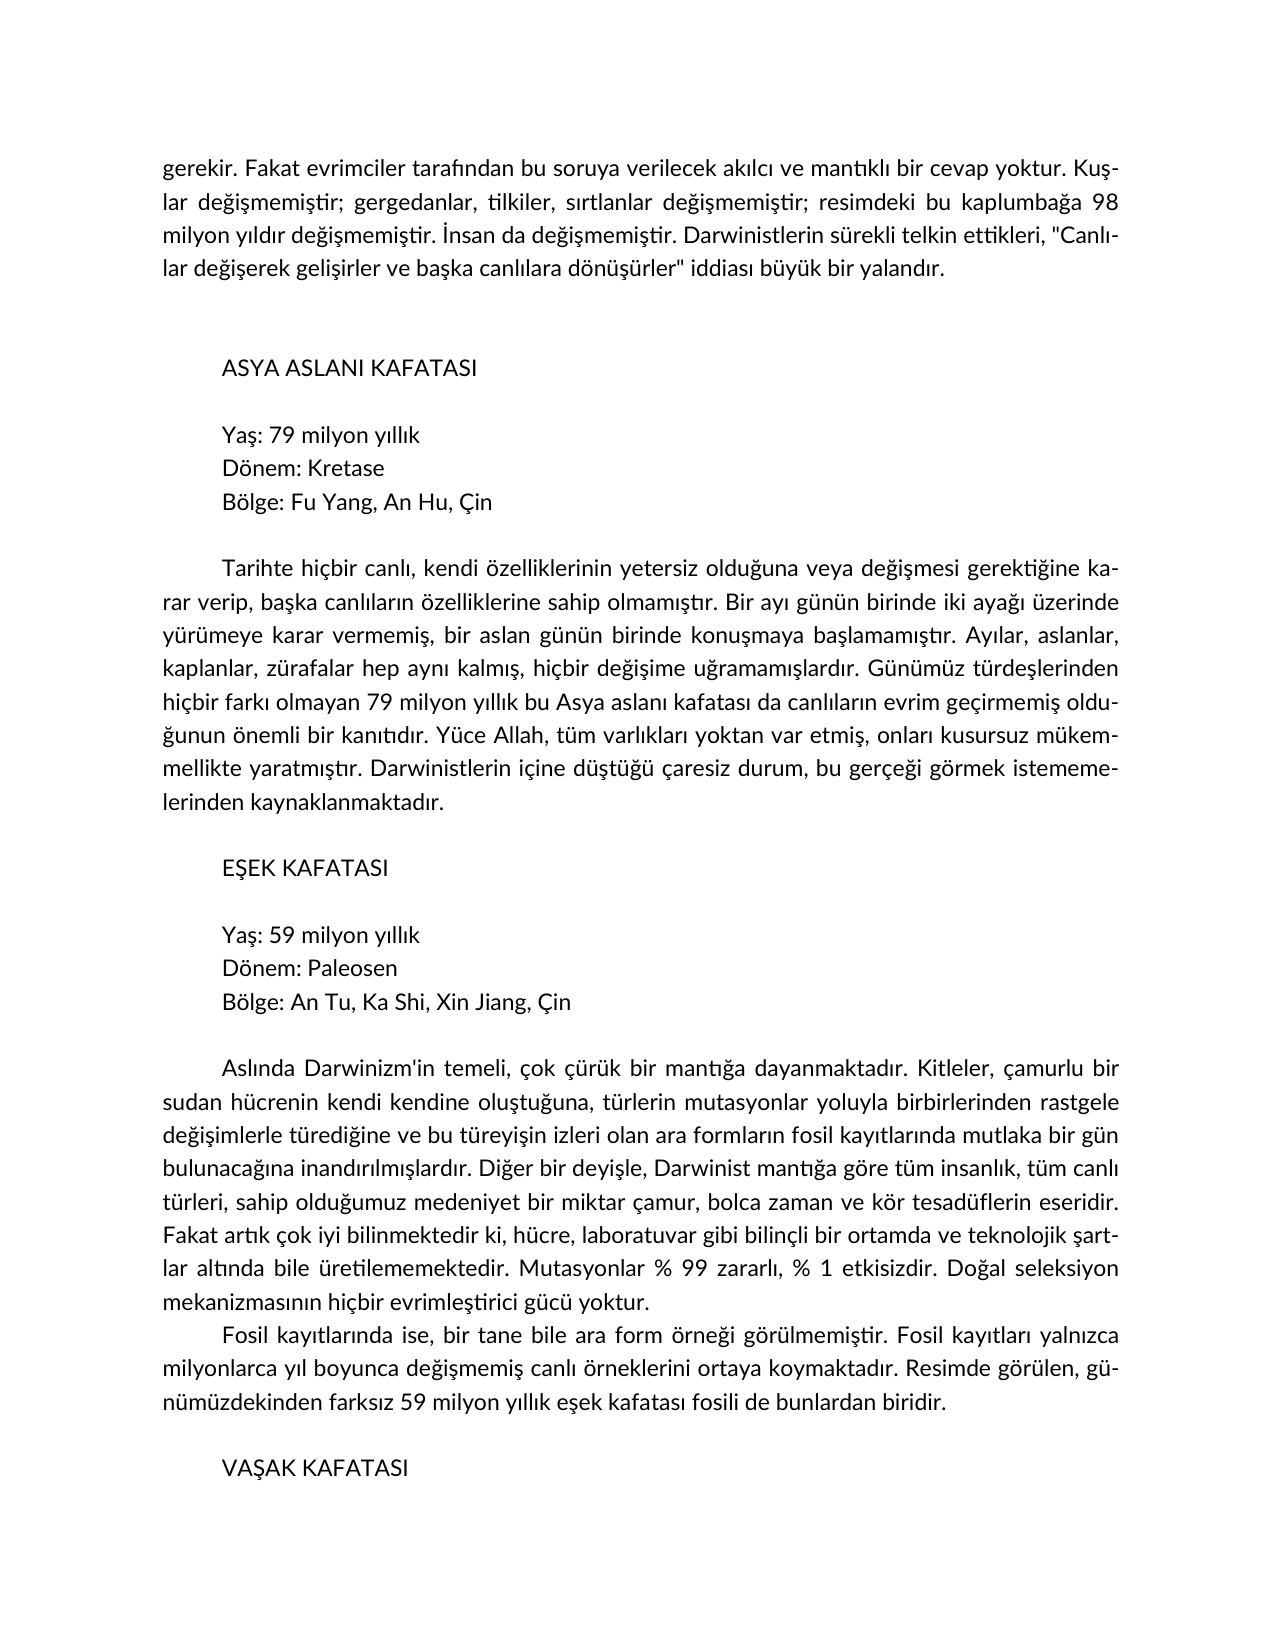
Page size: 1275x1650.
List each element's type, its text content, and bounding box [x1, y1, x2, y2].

text Bölge: An Tu, Ka Shi, Xin Jiang, Çin [162, 983, 1119, 1017]
text EŞEK KAFATASI [162, 850, 1119, 883]
text ge­re­kir. Fa­kat ev­rim­ci­ler ta­ra­fın­dan bu so­ru­ya ve­ri­le­cek akıl­cı ve man­tık­lı bir ce­vap yok­tur. Kuş­lar de­ğiş­me­miş­tir; ger­ge­dan­lar, til­ki­ler, sırt­lan­lar de­ğiş­me­miş­tir; re­sim­de­ki bu kap­lum­ba­ğa 98 mil­yon yıl­dır de­ğiş­me­miş­tir. İn­san da de­ğiş­me­miş­tir. Dar­wi­nist­le­rin sü­rek­li tel­kin et­tik­le­ri, "Can­lı­lar de­ği­şe­rek ge­li­şir­ler ve baş­ka can­lı­la­ra dö­nü­şür­ler" id­dia­sı bü­yük bir ya­lan­dır. [162, 150, 1119, 283]
text Dönem: Paleosen [162, 950, 1119, 983]
text Fo­sil ka­yıt­la­rın­da ise, bir ta­ne bi­le ara form ör­ne­ği gö­rül­me­miş­tir. Fo­sil ka­yıt­la­rı yal­nız­ca mil­yon­lar­ca yıl bo­yun­ca de­ğiş­me­miş can­lı ör­nek­le­ri­ni or­ta­ya koy­mak­ta­dır. Re­sim­de gö­rü­len, gü­nü­müz­de­kin­den fark­sız 59 mil­yon yıl­lık eşek ka­fa­ta­sı fo­si­li de bun­lar­dan bi­ri­dir. [162, 1317, 1119, 1417]
text ASYA ASLANI KAFATASI [162, 350, 1119, 383]
text Yaş: 59 mil­yon yıl­lık [162, 917, 1119, 950]
text VAŞAK KAFATASI [162, 1450, 1119, 1483]
text Dönem: Kretase [162, 450, 1119, 483]
text Bölge: Fu Yang, An Hu, Çin [162, 483, 1119, 517]
text Yaş: 79 mil­yon yıl­lık [162, 417, 1119, 450]
text As­lın­da Dar­wi­nizm'in te­me­li, çok çü­rük bir man­tı­ğa da­yan­mak­ta­dır. Kit­le­ler, ça­mur­lu bir su­dan hüc­re­nin ken­di ken­di­ne oluş­tu­ğu­na, tür­le­rin mu­tas­yon­lar yo­luy­la bir­bir­le­rin­den rast­ge­le de­ği­şim­ler­le tü­re­di­ği­ne ve bu tü­re­yi­şin iz­le­ri olan ara form­la­rın fo­sil ka­yıt­la­rın­da mut­la­ka bir gün bu­lu­na­ca­ğı­na inan­dı­rıl­mış­lar­dır. Di­ğer bir de­yiş­le, Dar­wi­nist man­tı­ğa gö­re tüm in­san­lık, tüm can­lı tür­le­ri, sa­hip ol­du­ğu­muz me­de­ni­yet bir mik­tar ça­mur, bol­ca za­man ve kör te­sa­düf­le­rin ese­ri­dir. Fa­kat ar­tık çok iyi bi­lin­mek­te­dir ki, hüc­re, la­bo­ra­tu­var gi­bi bi­linç­li bir or­tam­da ve tek­no­lo­jik şart­lar al­tın­da bi­le üre­ti­le­me­mek­te­dir. Mu­tas­yon­lar % 99 za­rar­lı, % 1 et­ki­siz­dir. Do­ğal se­lek­si­yon me­ka­niz­ma­sı­nın hiç­bir ev­rim­leş­ti­ri­ci gü­cü yok­tur. [162, 1050, 1119, 1317]
text Ta­rih­te hiç­bir can­lı, ken­di özel­lik­le­ri­nin ye­ter­siz ol­du­ğu­na ve­ya de­ğiş­me­si ge­rek­ti­ği­ne ka­rar ve­rip, baş­ka can­lı­la­rın özel­lik­le­ri­ne sa­hip ol­ma­mış­tır. Bir ayı gü­nün bi­rin­de iki aya­ğı üze­rin­de yü­rü­me­ye ka­rar ver­me­miş, bir as­lan gü­nün bi­rin­de ko­nuş­ma­ya baş­la­ma­mış­tır. Ayı­lar, as­lan­lar, kap­lan­lar, zü­ra­fa­lar hep ay­nı kal­mış, hiç­bir de­ği­şi­me uğ­ra­ma­mış­lar­dır. Gü­nü­müz tür­deş­le­rin­den hiç­bir far­kı ol­ma­yan 79 mil­yon yıl­lık bu As­ya as­la­nı ka­fa­ta­sı da can­lı­la­rın ev­rim ge­çir­me­miş ol­du­ğu­nun önem­li bir ka­nı­tı­dır. Yü­ce Al­lah, tüm var­lık­la­rı yok­tan var et­miş, on­la­rı ku­sur­suz mü­kem­mel­lik­te ya­rat­mış­tır. Dar­wi­nist­le­rin içi­ne düş­tü­ğü ça­re­siz du­rum, bu ger­çe­ği gör­mek is­te­me­me­le­rin­den kay­nak­lan­mak­ta­dır. [162, 550, 1119, 817]
